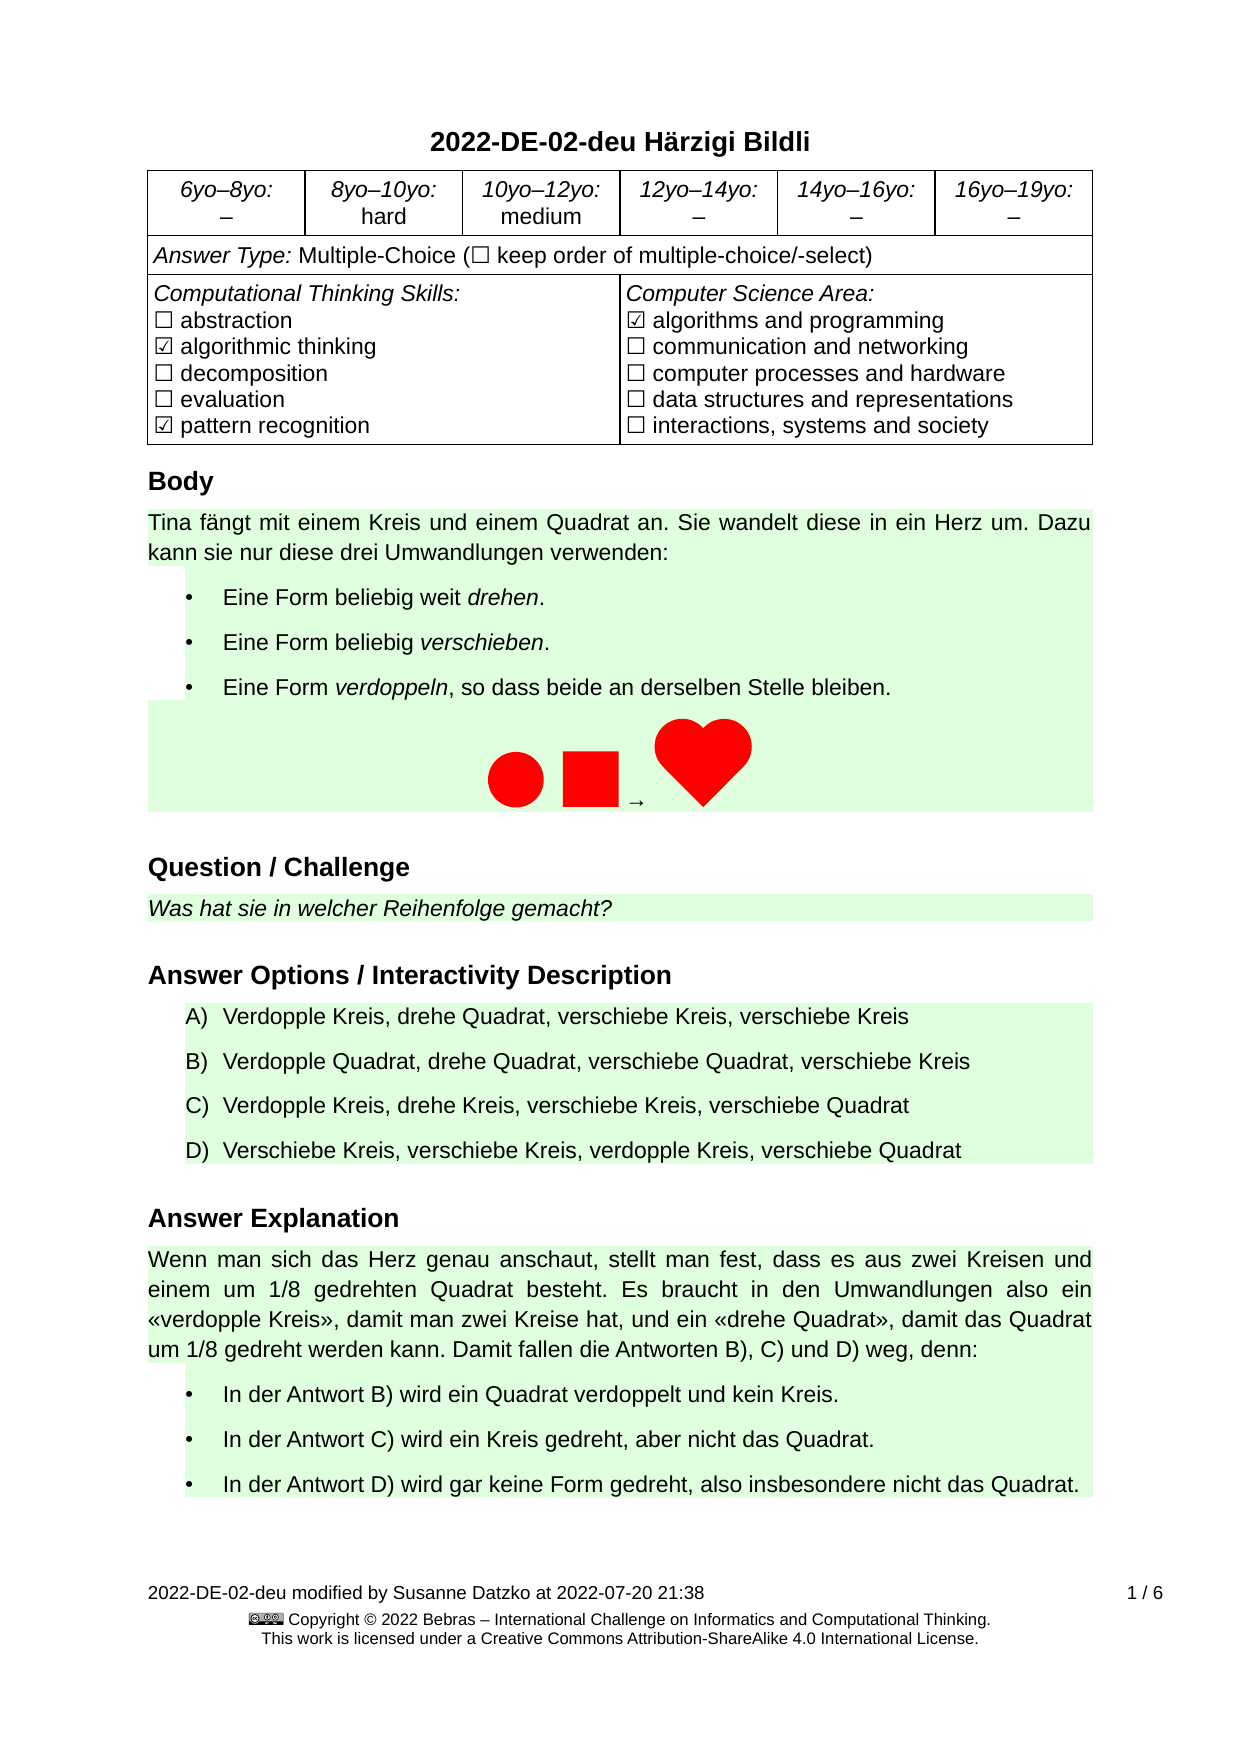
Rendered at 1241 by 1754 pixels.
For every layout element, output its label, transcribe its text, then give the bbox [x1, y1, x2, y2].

subtitle Question / Challenge [148, 852, 1093, 882]
text → [148, 718, 1093, 812]
table_header 10yo–12yo: medium [463, 171, 619, 235]
list Verdopple Quadrat, drehe Quadrat, verschiebe Quadrat, verschiebe Kreis [185, 1048, 1093, 1074]
list In der Antwort B) wird ein Quadrat verdoppelt und kein Kreis. [185, 1381, 1093, 1407]
text Wenn man sich das Herz genau anschaut, stellt man fest, dass es aus zwei Kreisen und einem um 1/8 gedrehten Quadrat besteht. Es braucht in den Umwandlungen also ein «verdopple Kreis», damit man zwei Kreise hat, und ein «drehe Quadrat», damit das Quadrat um 1/8 gedreht werden kann. Damit fallen die Antworten B), C) und D) weg, denn: [148, 1246, 1093, 1363]
table_header 16yo–19yo: – [936, 171, 1092, 235]
list Eine Form beliebig weit drehen. [185, 584, 1093, 610]
list Verschiebe Kreis, verschiebe Kreis, verdopple Kreis, verschiebe Quadrat [185, 1137, 1093, 1164]
table_header 12yo–14yo: – [621, 171, 777, 235]
table_header 6yo–8yo: – [148, 171, 304, 235]
subtitle 2022-DE-02-deu Härzigi Bildli [148, 125, 1093, 157]
text Tina fängt mit einem Kreis und einem Quadrat an. Sie wandelt diese in ein Herz um. Dazu kann sie nur diese drei Umwandlungen verwenden: [148, 509, 1093, 566]
list Verdopple Kreis, drehe Quadrat, verschiebe Kreis, verschiebe Kreis [185, 1003, 1093, 1029]
table_header 14yo–16yo: – [778, 171, 934, 235]
subtitle Answer Options / Interactivity Description [148, 960, 1093, 990]
table_cell Computational Thinking Skills: ☐ abstraction ☑ algorithmic thinking ☐ decomposition ☐ evaluation ☑ pattern recognition [148, 275, 619, 444]
subtitle Answer Explanation [148, 1203, 1093, 1233]
list In der Antwort D) wird gar keine Form gedreht, also insbesondere nicht das Quadrat. [185, 1471, 1093, 1497]
list Eine Form verdoppeln, so dass beide an derselben Stelle bleiben. [185, 673, 1093, 700]
list Verdopple Kreis, drehe Kreis, verschiebe Kreis, verschiebe Quadrat [185, 1092, 1093, 1119]
subtitle Body [148, 466, 1093, 496]
text Was hat sie in welcher Reihenfolge gemacht? [148, 894, 1093, 921]
table_cell Computer Science Area: ☑ algorithms and programming ☐ communication and networking ☐ computer processes and hardware ☐ data structures and representations ☐ interactions, systems and society [621, 275, 1092, 444]
table_header 8yo–10yo: hard [306, 171, 462, 235]
table_cell Answer Type: Multiple-Choice (☐ keep order of multiple-choice/-select) [148, 236, 1092, 274]
list In der Antwort C) wird ein Kreis gedreht, aber nicht das Quadrat. [185, 1426, 1093, 1452]
list Eine Form beliebig verschieben. [185, 629, 1093, 655]
